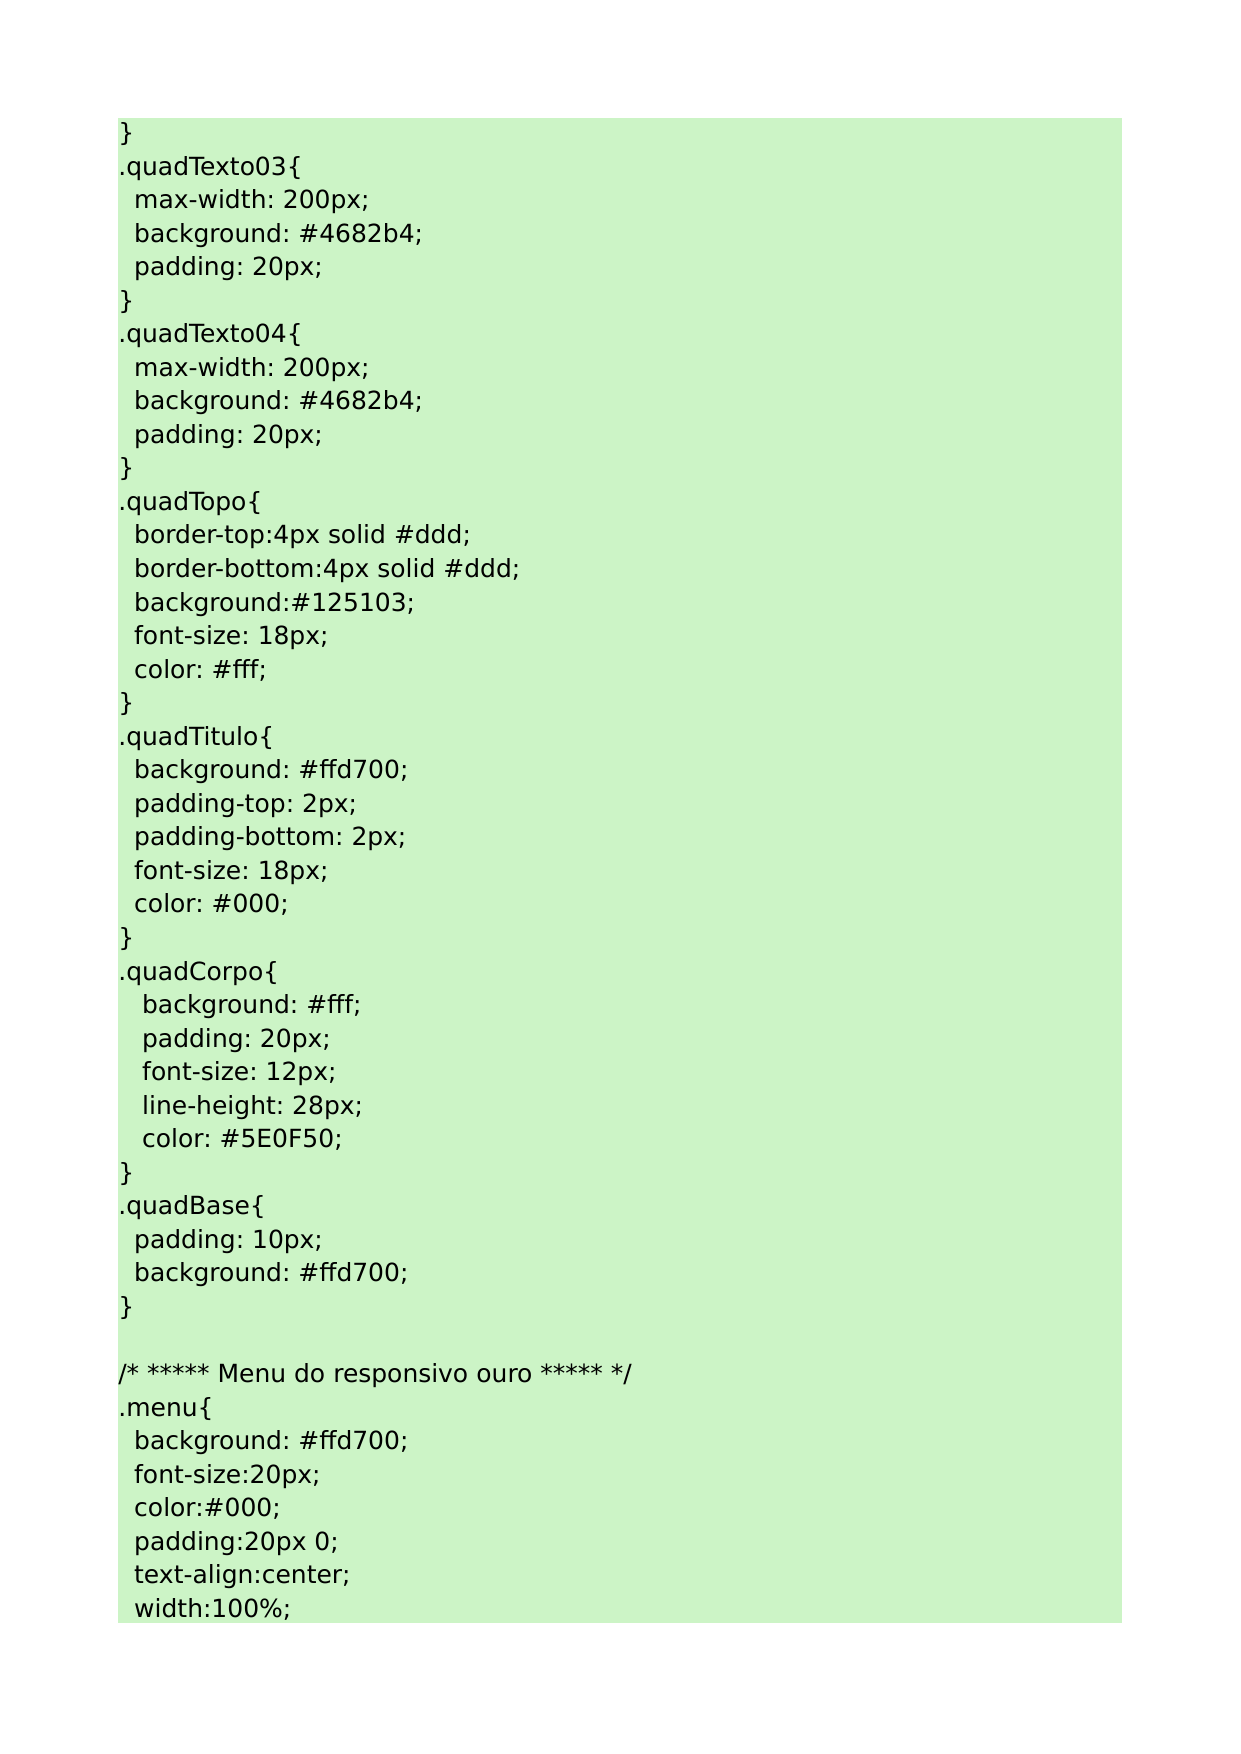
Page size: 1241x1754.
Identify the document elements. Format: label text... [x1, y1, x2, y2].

text color: #5E0F50; [118, 1124, 1122, 1153]
text padding-top: 2px; [118, 789, 1122, 818]
text padding: 20px; [118, 420, 1122, 449]
text color: #000; [118, 889, 1122, 919]
text } [118, 118, 1122, 147]
text font-size: 18px; [118, 856, 1122, 885]
text .menu{ [118, 1393, 1122, 1422]
text } [118, 453, 1122, 483]
text padding: 20px; [118, 252, 1122, 281]
text padding: 20px; [118, 1024, 1122, 1053]
text background: #ffd700; [118, 755, 1122, 784]
text } [118, 1158, 1122, 1187]
text border-top:4px solid #ddd; [118, 521, 1122, 550]
text background: #fff; [118, 990, 1122, 1019]
text text-align:center; [118, 1560, 1122, 1589]
text .quadCorpo{ [118, 957, 1122, 986]
text background: #ffd700; [118, 1258, 1122, 1288]
text } [118, 923, 1122, 952]
text background: #ffd700; [118, 1426, 1122, 1455]
text background: #4682b4; [118, 219, 1122, 248]
text } [118, 1292, 1122, 1321]
text .quadTitulo{ [118, 722, 1122, 751]
text .quadTopo{ [118, 487, 1122, 516]
text .quadTexto04{ [118, 319, 1122, 348]
text max-width: 200px; [118, 185, 1122, 214]
text max-width: 200px; [118, 353, 1122, 382]
text background:#125103; [118, 588, 1122, 617]
text border-bottom:4px solid #ddd; [118, 554, 1122, 583]
text padding: 10px; [118, 1225, 1122, 1254]
text } [118, 688, 1122, 717]
text width:100%; [118, 1594, 1122, 1623]
text font-size:20px; [118, 1460, 1122, 1489]
text padding-bottom: 2px; [118, 822, 1122, 852]
text padding:20px 0; [118, 1527, 1122, 1556]
text color:#000; [118, 1493, 1122, 1522]
text /* ***** Menu do responsivo ouro ***** */ [118, 1359, 1122, 1388]
text color: #fff; [118, 655, 1122, 684]
text background: #4682b4; [118, 386, 1122, 416]
text .quadTexto03{ [118, 152, 1122, 181]
text } [118, 286, 1122, 315]
text .quadBase{ [118, 1191, 1122, 1221]
text line-height: 28px; [118, 1091, 1122, 1120]
text font-size: 12px; [118, 1057, 1122, 1086]
text font-size: 18px; [118, 621, 1122, 650]
